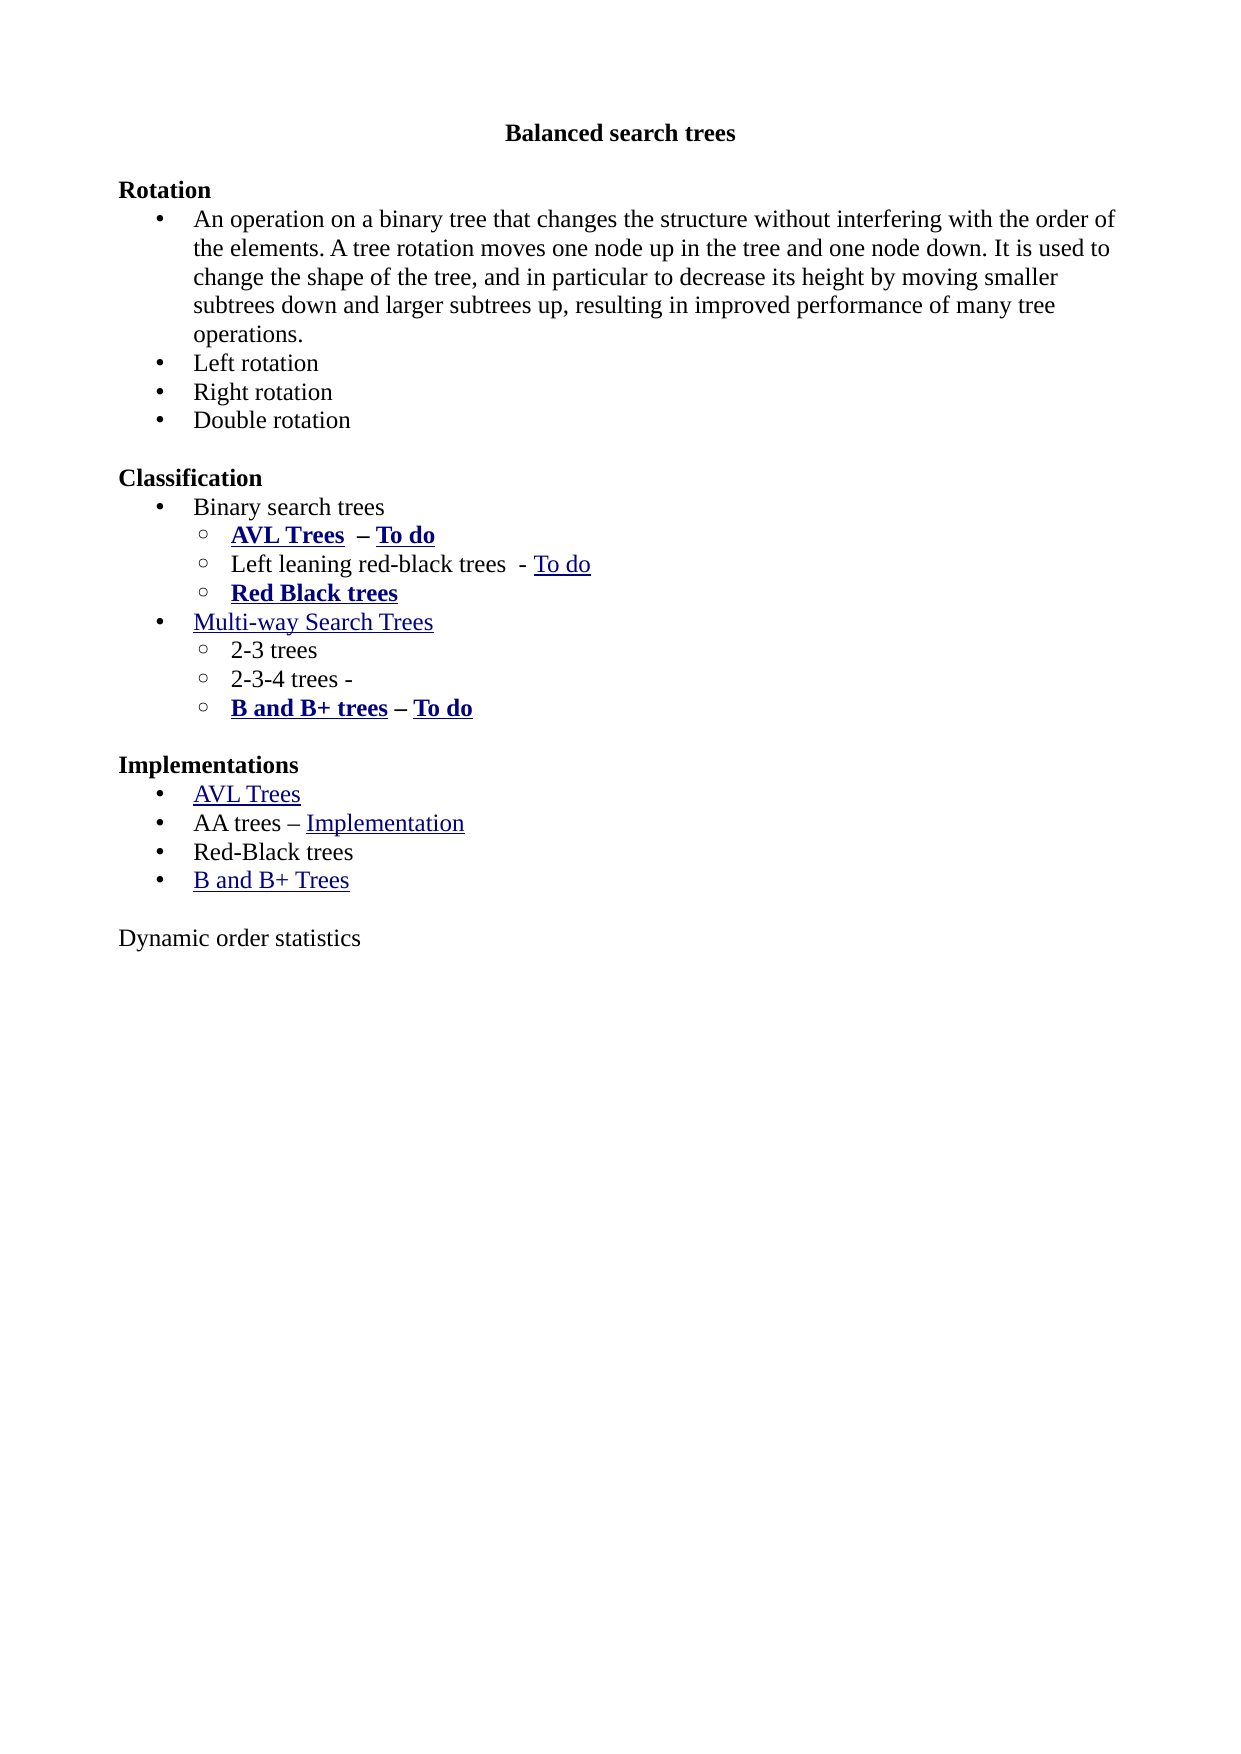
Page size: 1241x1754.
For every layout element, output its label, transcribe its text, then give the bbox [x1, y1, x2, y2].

list Double rotation [156, 406, 1122, 434]
list AVL Trees [156, 779, 1122, 808]
list AA trees – Implementation [156, 808, 1122, 837]
text Balanced search trees [118, 118, 1122, 147]
list 2-3 trees [193, 636, 1122, 664]
list Binary search trees [156, 492, 1122, 521]
list Red Black trees [193, 578, 1122, 607]
text Implementations [118, 751, 1122, 779]
text Dynamic order statistics [118, 923, 1122, 952]
list 2-3-4 trees - [193, 664, 1122, 693]
list An operation on a binary tree that changes the structure without interfering with the order of the elements. A tree rotation moves one node up in the tree and one node down. It is used to change the shape of the tree, and in particular to decrease its height by moving smaller subtrees down and larger subtrees up, resulting in improved performance of many tree operations. [156, 204, 1122, 348]
list Right rotation [156, 377, 1122, 406]
list B and B+ trees – To do [193, 693, 1122, 722]
text Rotation [118, 176, 1122, 204]
list Red-Black trees [156, 837, 1122, 866]
text Classification [118, 463, 1122, 492]
list Multi-way Search Trees [156, 607, 1122, 636]
list B and B+ Trees [156, 866, 1122, 894]
list Left rotation [156, 348, 1122, 377]
list AVL Trees – To do [193, 521, 1122, 549]
list Left leaning red-black trees - To do [193, 549, 1122, 578]
